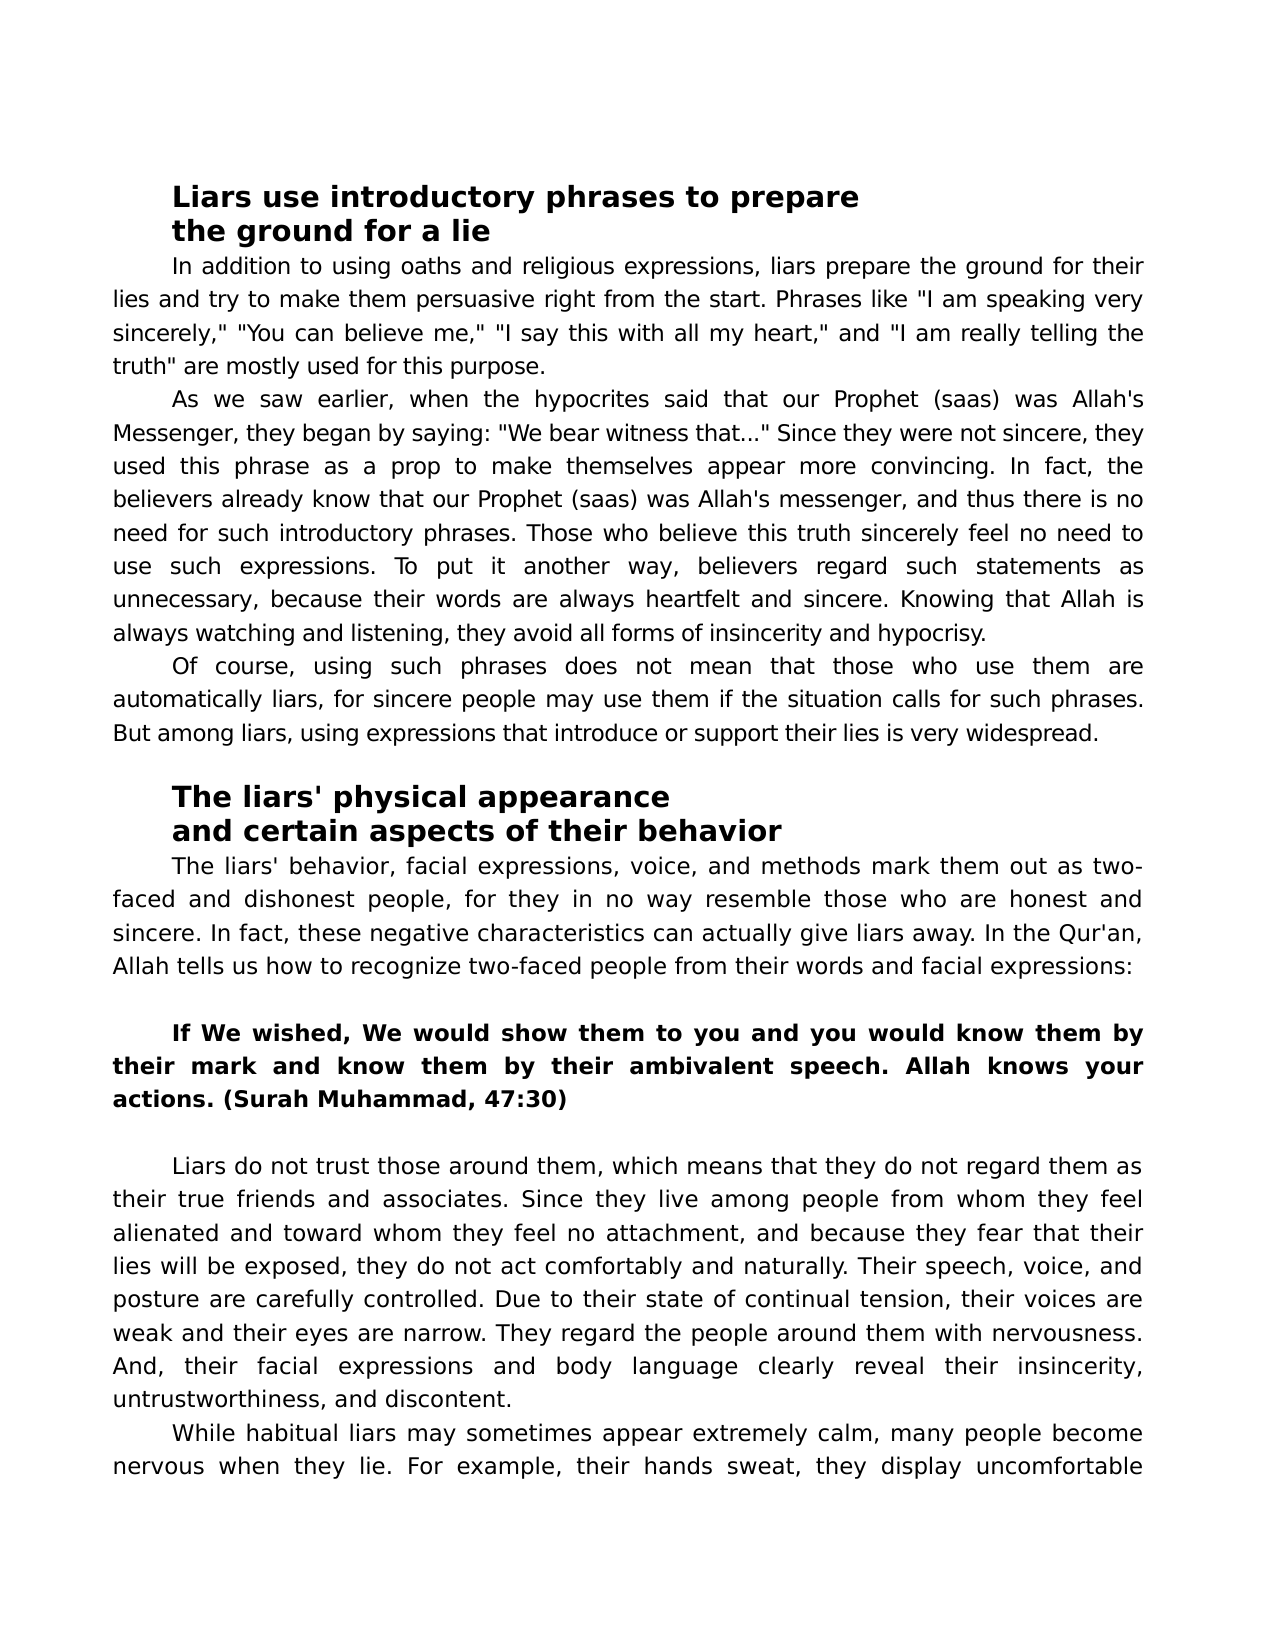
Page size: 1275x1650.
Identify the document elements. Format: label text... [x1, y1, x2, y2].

text Liars use introductory phrases to prepare [112, 181, 1145, 214]
text The liars' physical appearance [112, 781, 1145, 814]
text Of course, using such phrases does not mean that those who use them are automatically liars, for sincere people may use them if the situation calls for such phrases. But among liars, using expressions that introduce or support their lies is very widespread. [112, 648, 1145, 748]
text If We wished, We would show them to you and you would know them by their mark and know them by their ambivalent speech. Allah knows your actions. (Surah Muhammad, 47:30) [112, 1014, 1145, 1114]
text While habitual liars may sometimes appear extremely calm, many people become nervous when they lie. For example, their hands sweat, they display uncomfortable [112, 1414, 1145, 1481]
text and certain aspects of their behavior [112, 814, 1145, 848]
text As we saw earlier, when the hypocrites said that our Prophet (saas) was Allah's Messenger, they began by saying: "We bear witness that..." Since they were not sincere, they used this phrase as a prop to make themselves appear more convincing. In fact, the believers already know that our Prophet (saas) was Allah's messenger, and thus there is no need for such introductory phrases. Those who believe this truth sincerely feel no need to use such expressions. To put it another way, believers regard such statements as unnecessary, because their words are always heartfelt and sincere. Knowing that Allah is always watching and listening, they avoid all forms of insincerity and hypocrisy. [112, 381, 1145, 648]
text Liars do not trust those around them, which means that they do not regard them as their true friends and associates. Since they live among people from whom they feel alienated and toward whom they feel no attachment, and because they fear that their lies will be exposed, they do not act comfortably and naturally. Their speech, voice, and posture are carefully controlled. Due to their state of continual tension, their voices are weak and their eyes are narrow. They regard the people around them with nervousness. And, their facial expressions and body language clearly reveal their insincerity, untrustworthiness, and discontent. [112, 1148, 1145, 1414]
text The liars' behavior, facial expressions, voice, and methods mark them out as two-faced and dishonest people, for they in no way resemble those who are honest and sincere. In fact, these negative characteristics can actually give liars away. In the Qur'an, Allah tells us how to recognize two-faced people from their words and facial expressions: [112, 848, 1145, 981]
text In addition to using oaths and religious expressions, liars prepare the ground for their lies and try to make them persuasive right from the start. Phrases like "I am speaking very sincerely," "You can believe me," "I say this with all my heart," and "I am really telling the truth" are mostly used for this purpose. [112, 248, 1145, 381]
text the ground for a lie [112, 214, 1145, 248]
